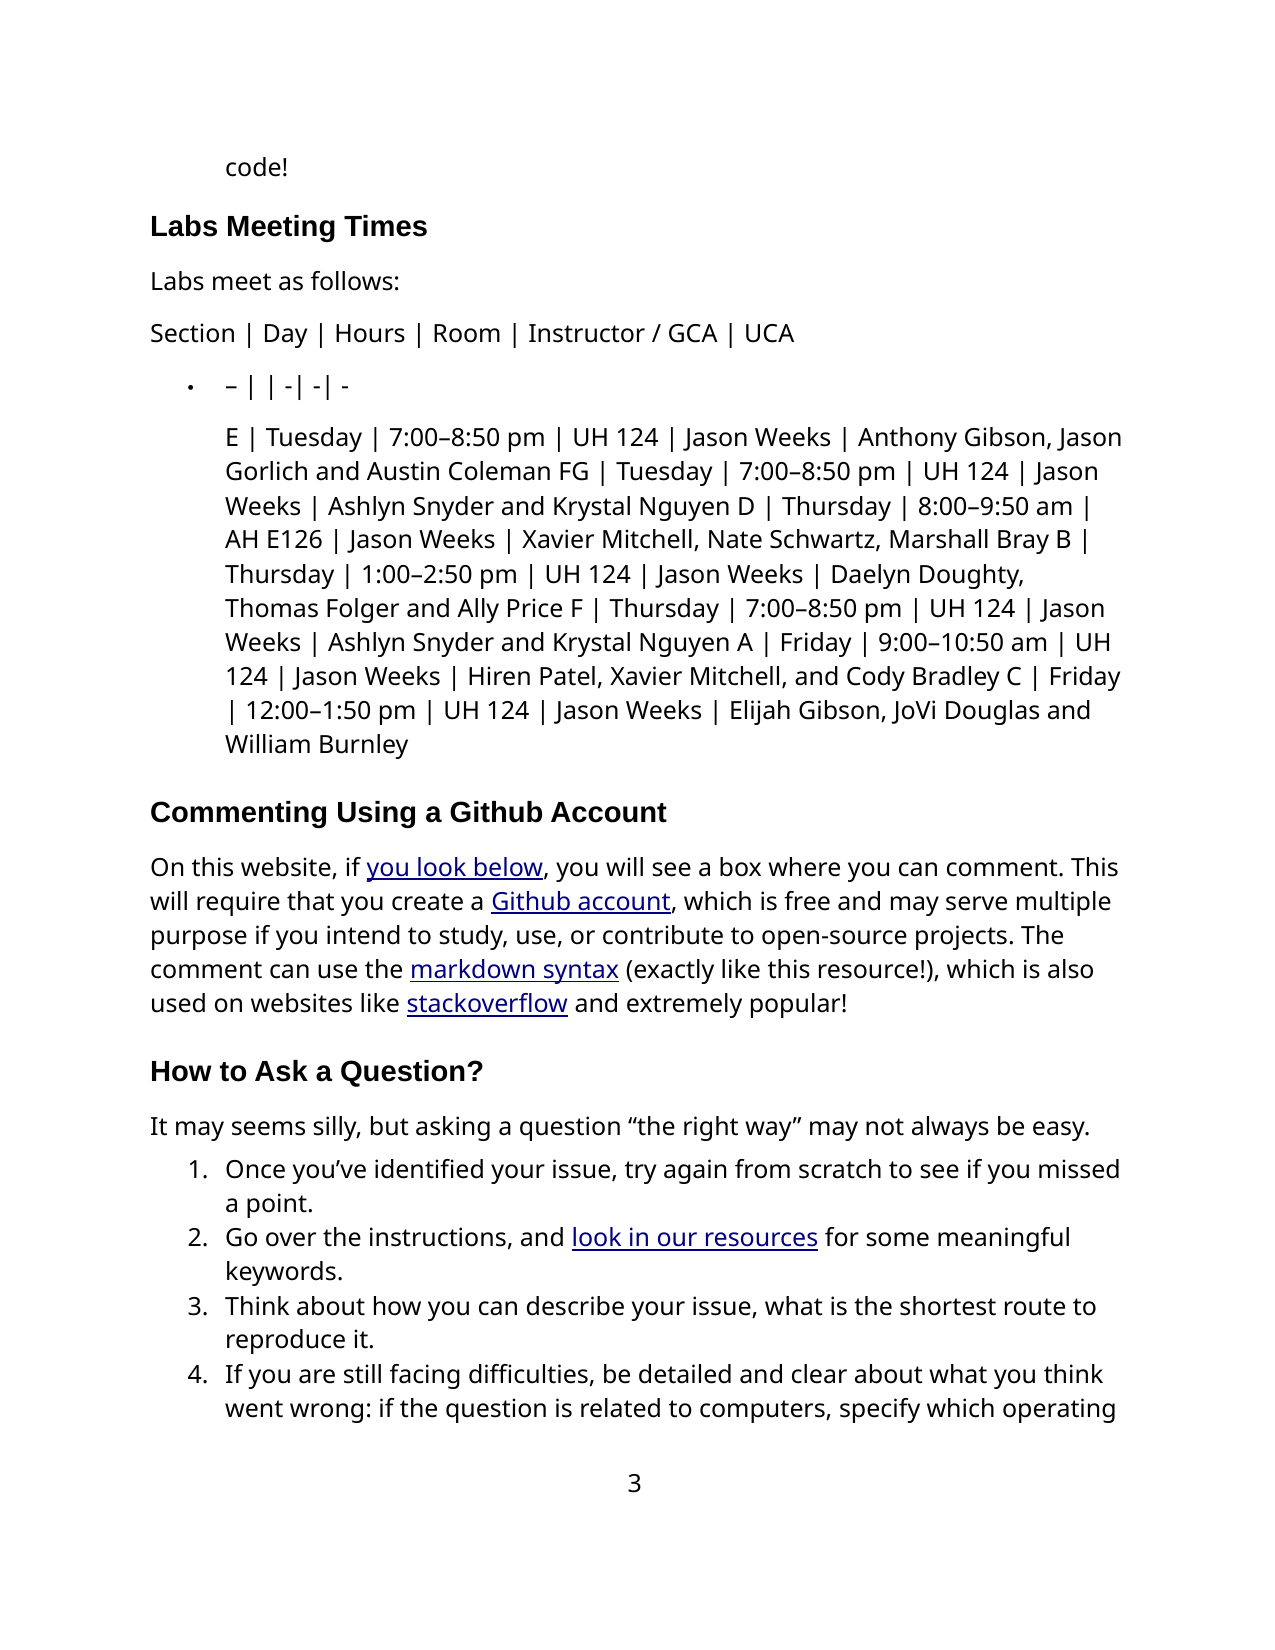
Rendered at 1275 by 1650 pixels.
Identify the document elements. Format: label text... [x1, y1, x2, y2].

list Go over the instructions, and look in our resources for some meaningful keywords. [187, 1220, 1125, 1288]
text Section | Day | Hours | Room | Instructor / GCA | UCA [150, 316, 1125, 350]
text On this website, if you look below, you will see a box where you can comment. This will require that you create a Github account, which is free and may serve multiple purpose if you intend to study, use, or contribute to open-source projects. The comment can use the markdown syntax (exactly like this resource!), which is also used on websites like stackoverflow and extremely popular! [150, 849, 1125, 1020]
list code! [225, 150, 1125, 184]
subtitle Commenting Using a Github Account [150, 794, 1125, 828]
text It may seems silly, but asking a question “the right way” may not always be easy. [150, 1109, 1125, 1143]
list E | Tuesday | 7:00–8:50 pm | UH 124 | Jason Weeks | Anthony Gibson, Jason Gorlich and Austin Coleman FG | Tuesday | 7:00–8:50 pm | UH 124 | Jason Weeks | Ashlyn Snyder and Krystal Nguyen D | Thursday | 8:00–9:50 am | AH E126 | Jason Weeks | Xavier Mitchell, Nate Schwartz, Marshall Bray B | Thursday | 1:00–2:50 pm | UH 124 | Jason Weeks | Daelyn Doughty, Thomas Folger and Ally Price F | Thursday | 7:00–8:50 pm | UH 124 | Jason Weeks | Ashlyn Snyder and Krystal Nguyen A | Friday | 9:00–10:50 am | UH 124 | Jason Weeks | Hiren Patel, Xavier Mitchell, and Cody Bradley C | Friday | 12:00–1:50 pm | UH 124 | Jason Weeks | Elijah Gibson, JoVi Douglas and William Burnley [187, 420, 1125, 761]
text Labs meet as follows: [150, 264, 1125, 298]
list Once you’ve identified your issue, try again from scratch to see if you missed a point. [187, 1152, 1125, 1220]
list Think about how you can describe your issue, what is the shortest route to reproduce it. [187, 1288, 1125, 1356]
subtitle Labs Meeting Times [150, 209, 1125, 243]
list If you are still facing difficulties, be detailed and clear about what you think went wrong: if the question is related to computers, specify which operating [187, 1356, 1125, 1424]
subtitle How to Ask a Question? [150, 1054, 1125, 1087]
list – | | -| -| - [187, 368, 1125, 402]
